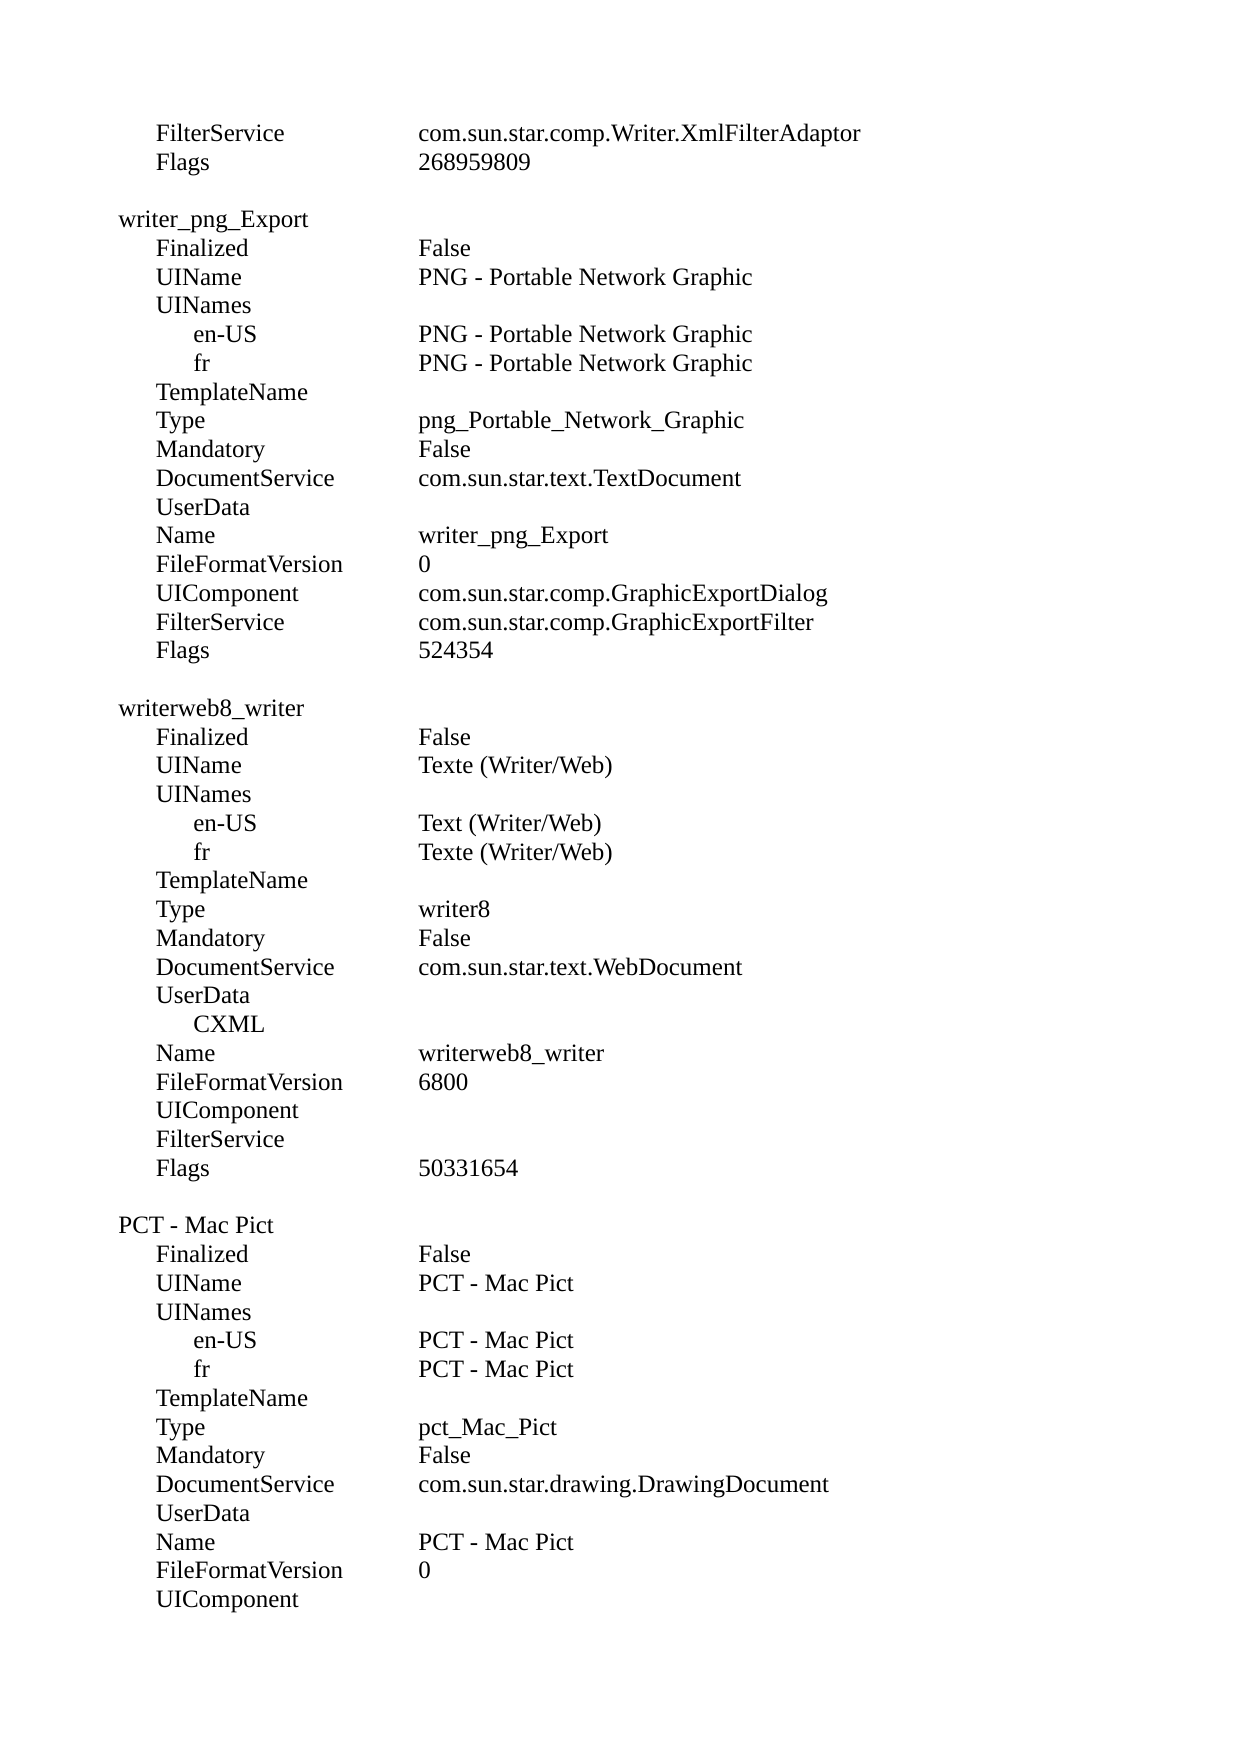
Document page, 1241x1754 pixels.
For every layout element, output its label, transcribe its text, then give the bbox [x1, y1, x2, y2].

text writerweb8_writer Finalized False UIName Texte (Writer/Web) UINames en-US Text (Writer/Web) fr Texte (Writer/Web) TemplateName Type writer8 Mandatory False DocumentService com.sun.star.text.WebDocument UserData CXML Name writerweb8_writer FileFormatVersion 6800 UIComponent FilterService Flags 50331654 [118, 693, 1122, 1182]
text writer_png_Export Finalized False UIName PNG - Portable Network Graphic UINames en-US PNG - Portable Network Graphic fr PNG - Portable Network Graphic TemplateName Type png_Portable_Network_Graphic Mandatory False DocumentService com.sun.star.text.TextDocument UserData Name writer_png_Export FileFormatVersion 0 UIComponent com.sun.star.comp.GraphicExportDialog FilterService com.sun.star.comp.GraphicExportFilter Flags 524354 [118, 204, 1122, 664]
text FilterService com.sun.star.comp.Writer.XmlFilterAdaptor Flags 268959809 [118, 118, 1122, 176]
text PCT - Mac Pict Finalized False UIName PCT - Mac Pict UINames en-US PCT - Mac Pict fr PCT - Mac Pict TemplateName Type pct_Mac_Pict Mandatory False DocumentService com.sun.star.drawing.DrawingDocument UserData Name PCT - Mac Pict FileFormatVersion 0 UIComponent [118, 1211, 1122, 1613]
